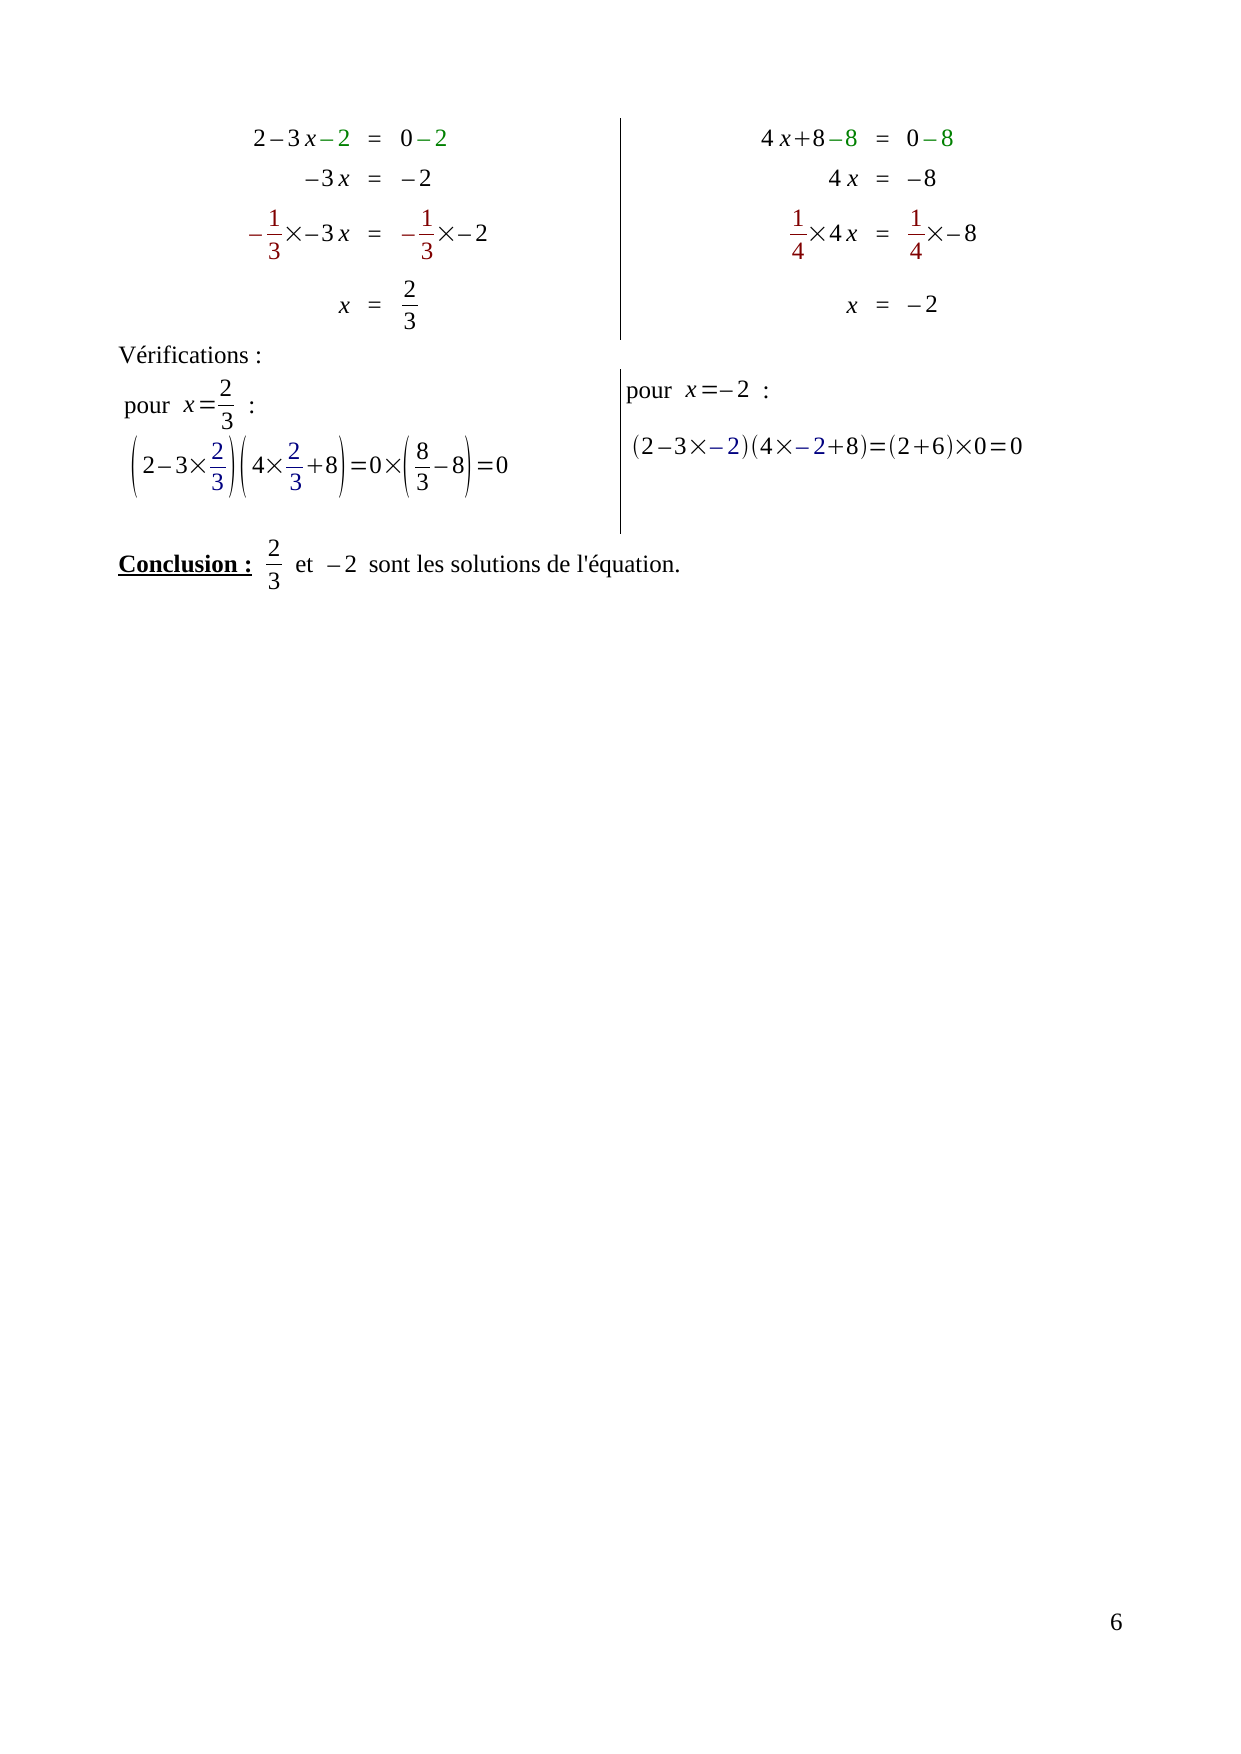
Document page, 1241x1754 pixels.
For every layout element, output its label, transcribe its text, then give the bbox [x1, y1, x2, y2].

table_cell [118, 199, 362, 269]
table_cell = [362, 199, 388, 269]
table_cell [621, 158, 869, 198]
table_cell = [870, 118, 894, 158]
table_header pour : [621, 369, 1122, 534]
table_cell [621, 118, 869, 158]
table_cell [118, 270, 362, 340]
text Conclusion : et sont les solutions de l'équation. [118, 534, 1122, 594]
table_cell [895, 270, 1123, 340]
table_cell [895, 199, 1123, 269]
table_cell = [362, 158, 388, 198]
table_cell = [870, 158, 894, 198]
table_cell = [870, 199, 894, 269]
table_cell = [362, 118, 388, 158]
table_header pour : [118, 369, 620, 534]
table_cell [895, 158, 1123, 198]
table_cell [388, 118, 620, 158]
table_cell [621, 270, 869, 340]
table_cell [895, 118, 1123, 158]
table_cell [388, 158, 620, 198]
table_cell [388, 270, 620, 340]
table_cell [118, 118, 362, 158]
table_cell = [870, 270, 894, 340]
table_cell [118, 158, 362, 198]
table_cell [388, 199, 620, 269]
table_cell [621, 199, 869, 269]
text Vérifications : [118, 340, 1122, 369]
table_cell = [362, 270, 388, 340]
